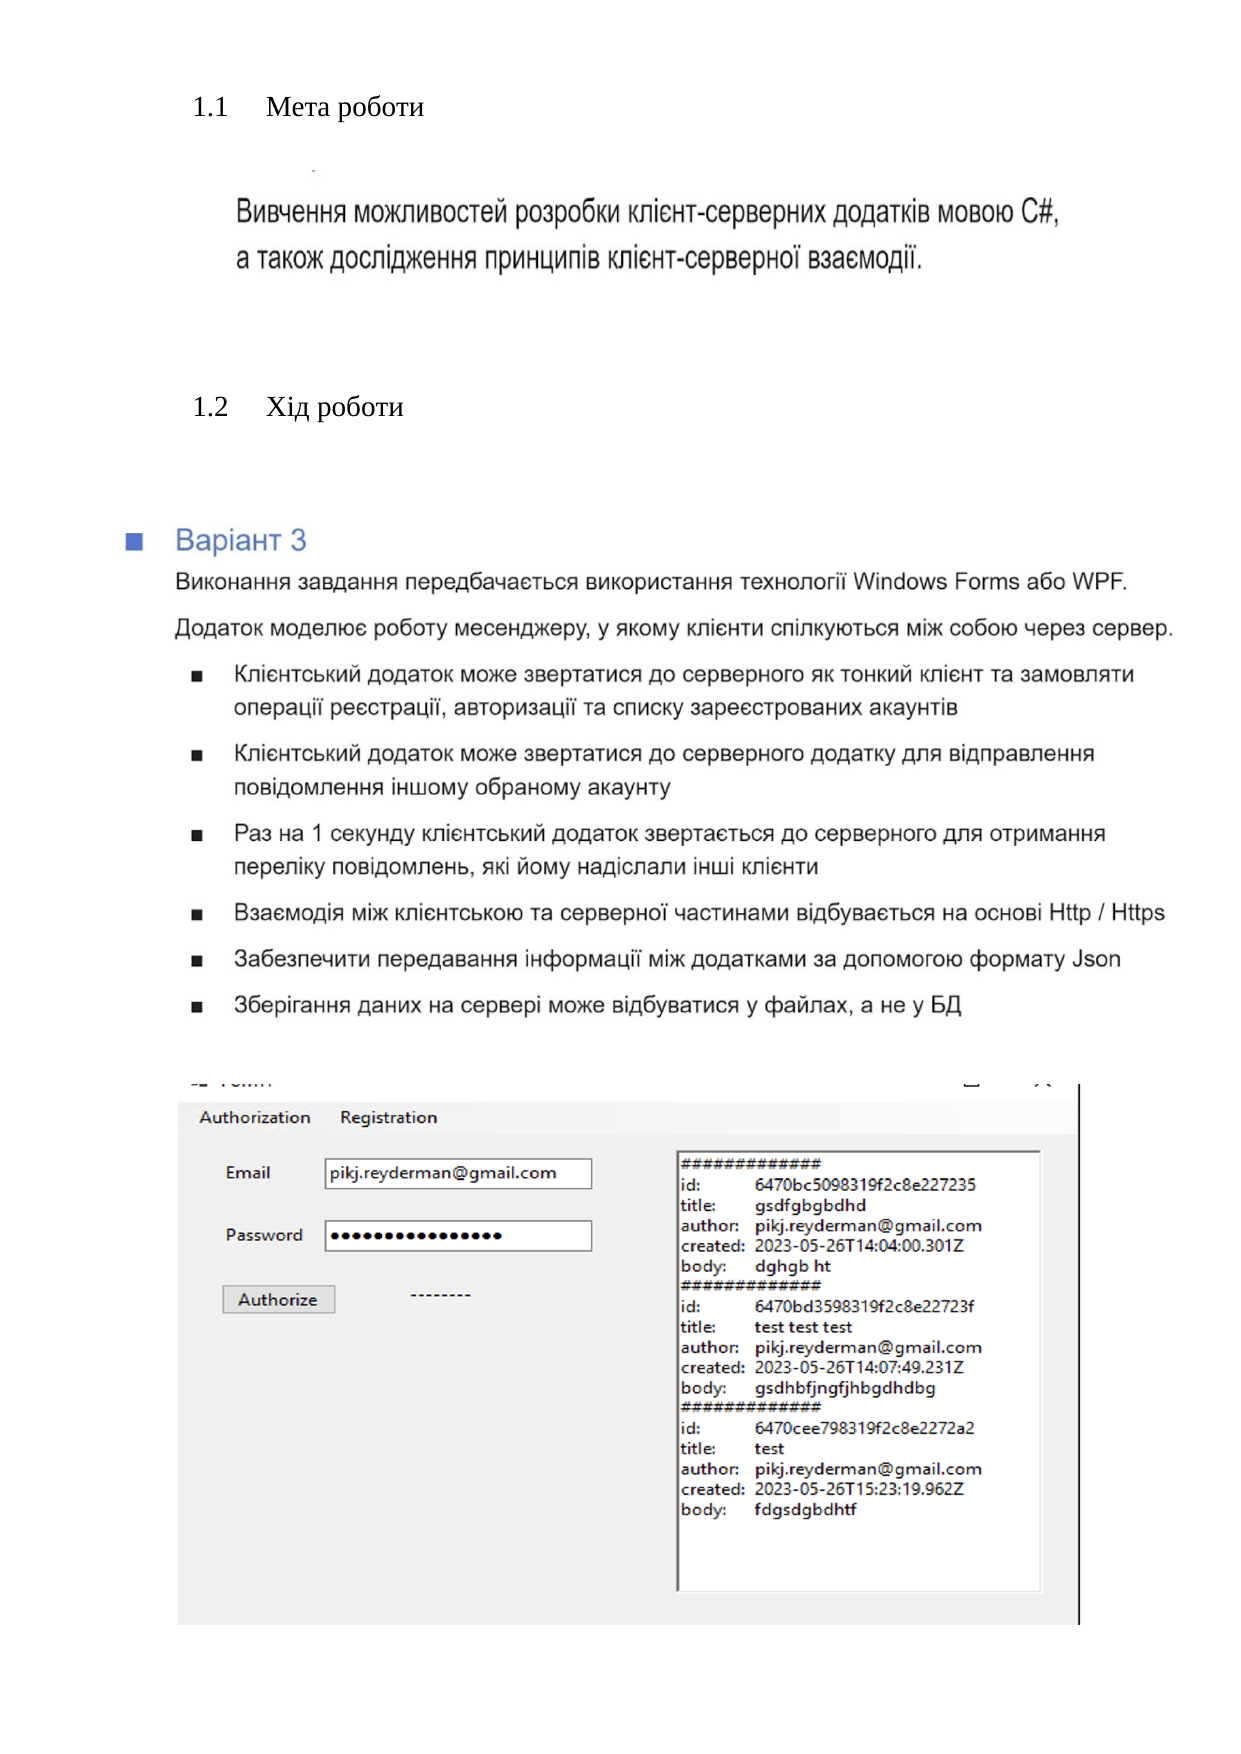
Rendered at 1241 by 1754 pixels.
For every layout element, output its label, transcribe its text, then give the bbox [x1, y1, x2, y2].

picture [118, 520, 1182, 1031]
picture [177, 1084, 1081, 1625]
list Хід роботи [118, 389, 1181, 422]
list Мета роботи [118, 89, 1181, 122]
picture [213, 170, 1086, 305]
